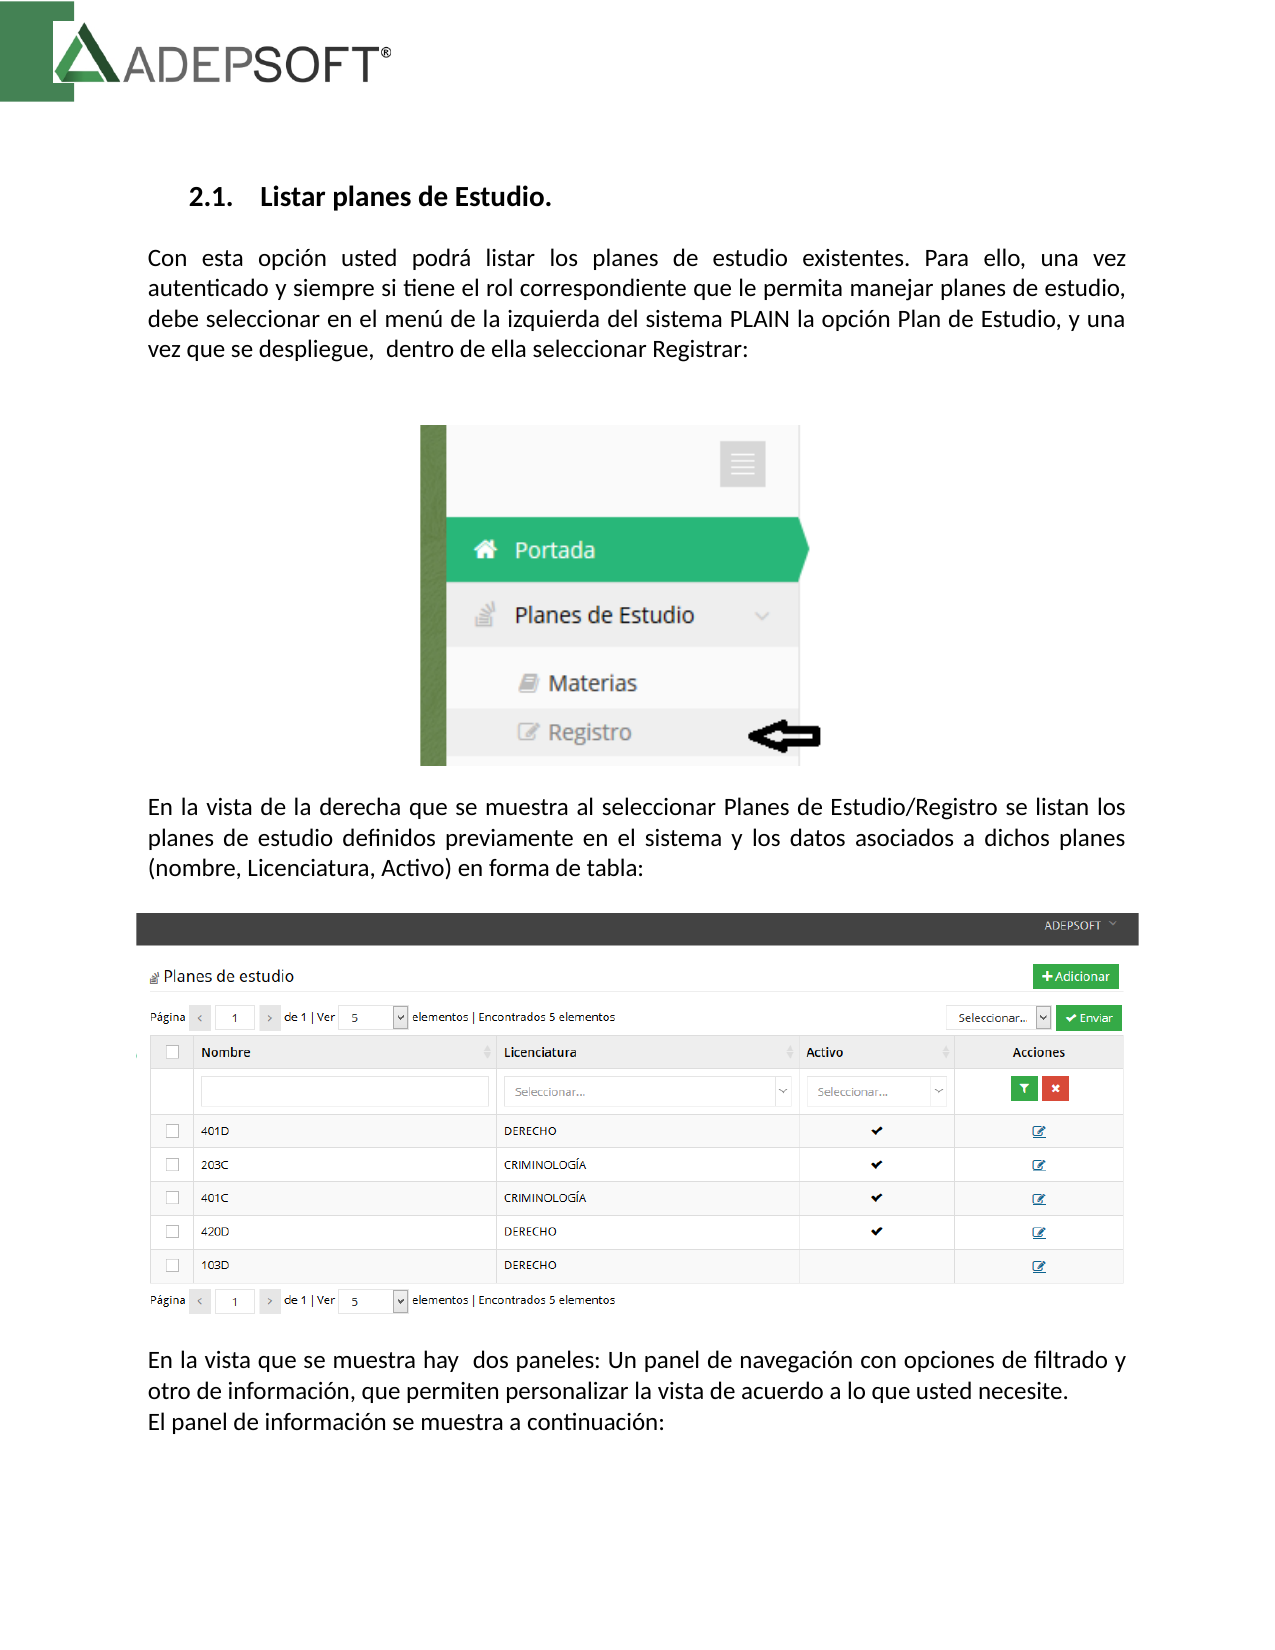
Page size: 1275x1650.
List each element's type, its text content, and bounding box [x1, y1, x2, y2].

text El panel de información se muestra a continuación: [148, 1406, 1127, 1436]
text Con esta opción usted podrá listar los planes de estudio existentes. Para ello, una vez autenticado y siempre si tiene el rol correspondiente que le permita manejar planes de estudio, debe seleccionar en el menú de la izquierda del sistema PLAIN la opción Plan de Estudio, y una vez que se despliegue, dentro de ella seleccionar Registrar: [148, 242, 1127, 364]
picture [53, 21, 392, 83]
list Listar planes de Estudio. [148, 178, 1127, 214]
text En la vista de la derecha que se muestra al seleccionar Planes de Estudio/Registro se listan los planes de estudio definidos previamente en el sistema y los datos asociados a dichos planes (nombre, Licenciatura, Activo) en forma de tabla: [148, 791, 1127, 883]
text En la vista que se muestra hay dos paneles: Un panel de navegación con opciones de filtrado y otro de información, que permiten personalizar la vista de acuerdo a lo que usted necesite. [148, 1345, 1127, 1406]
